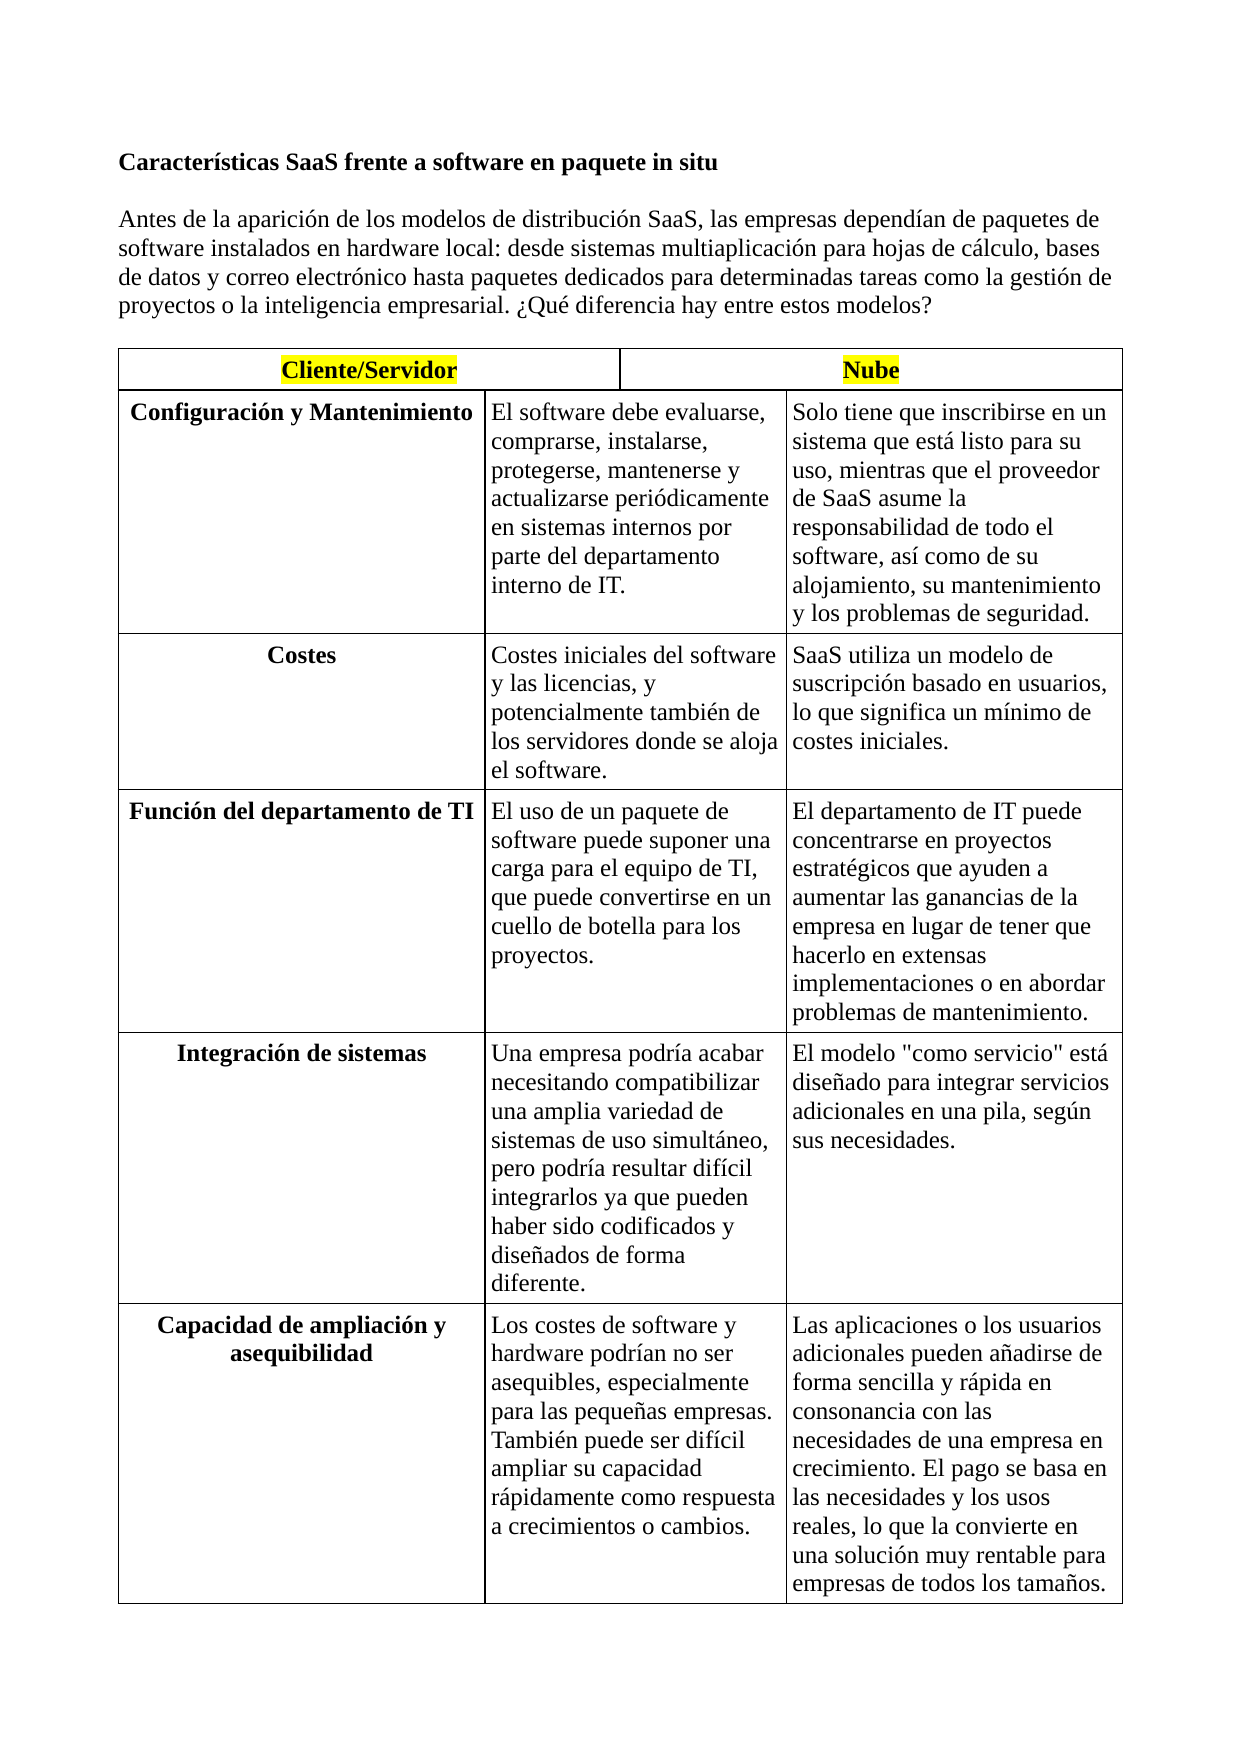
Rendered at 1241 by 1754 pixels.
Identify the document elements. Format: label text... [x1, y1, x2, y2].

table_cell El departamento de IT puede concentrarse en proyectos estratégicos que ayuden a aumentar las ganancias de la empresa en lugar de tener que hacerlo en extensas implementaciones o en abordar problemas de mantenimiento. [787, 790, 1122, 1032]
table_cell Los costes de software y hardware podrían no ser asequibles, especialmente para las pequeñas empresas. También puede ser difícil ampliar su capacidad rápidamente como respuesta a crecimientos o cambios. [486, 1304, 786, 1603]
text Antes de la aparición de los modelos de distribución SaaS, las empresas dependían de paquetes de software instalados en hardware local: desde sistemas multiaplicación para hojas de cálculo, bases de datos y correo electrónico hasta paquetes dedicados para determinadas tareas como la gestión de proyectos o la inteligencia empresarial. ¿Qué diferencia hay entre estos modelos? [118, 204, 1122, 319]
table_header Configuración y Mantenimiento [119, 391, 484, 633]
table_cell Función del departamento de TI [119, 790, 484, 1032]
text Características SaaS frente a software en paquete in situ [118, 147, 1122, 176]
table_cell Capacidad de ampliación y asequibilidad [119, 1304, 484, 1603]
table_header Cliente/Servidor [119, 349, 619, 389]
table_cell El modelo "como servicio" está diseñado para integrar servicios adicionales en una pila, según sus necesidades. [787, 1033, 1122, 1303]
table_cell Una empresa podría acabar necesitando compatibilizar una amplia variedad de sistemas de uso simultáneo, pero podría resultar difícil integrarlos ya que pueden haber sido codificados y diseñados de forma diferente. [486, 1033, 786, 1303]
table_cell Integración de sistemas [119, 1033, 484, 1303]
table_cell Costes iniciales del software y las licencias, y potencialmente también de los servidores donde se aloja el software. [486, 634, 786, 789]
table_cell Costes [119, 634, 484, 789]
table_cell El uso de un paquete de software puede suponer una carga para el equipo de TI, que puede convertirse en un cuello de botella para los proyectos. [486, 790, 786, 1032]
table_header Solo tiene que inscribirse en un sistema que está listo para su uso, mientras que el proveedor de SaaS asume la responsabilidad de todo el software, así como de su alojamiento, su mantenimiento y los problemas de seguridad. [787, 391, 1122, 633]
table_header Nube [621, 349, 1122, 389]
table_cell Las aplicaciones o los usuarios adicionales pueden añadirse de forma sencilla y rápida en consonancia con las necesidades de una empresa en crecimiento. El pago se basa en las necesidades y los usos reales, lo que la convierte en una solución muy rentable para empresas de todos los tamaños. [787, 1304, 1122, 1603]
table_cell SaaS utiliza un modelo de suscripción basado en usuarios, lo que significa un mínimo de costes iniciales. [787, 634, 1122, 789]
table_header El software debe evaluarse, comprarse, instalarse, protegerse, mantenerse y actualizarse periódicamente en sistemas internos por parte del departamento interno de IT. [486, 391, 786, 633]
